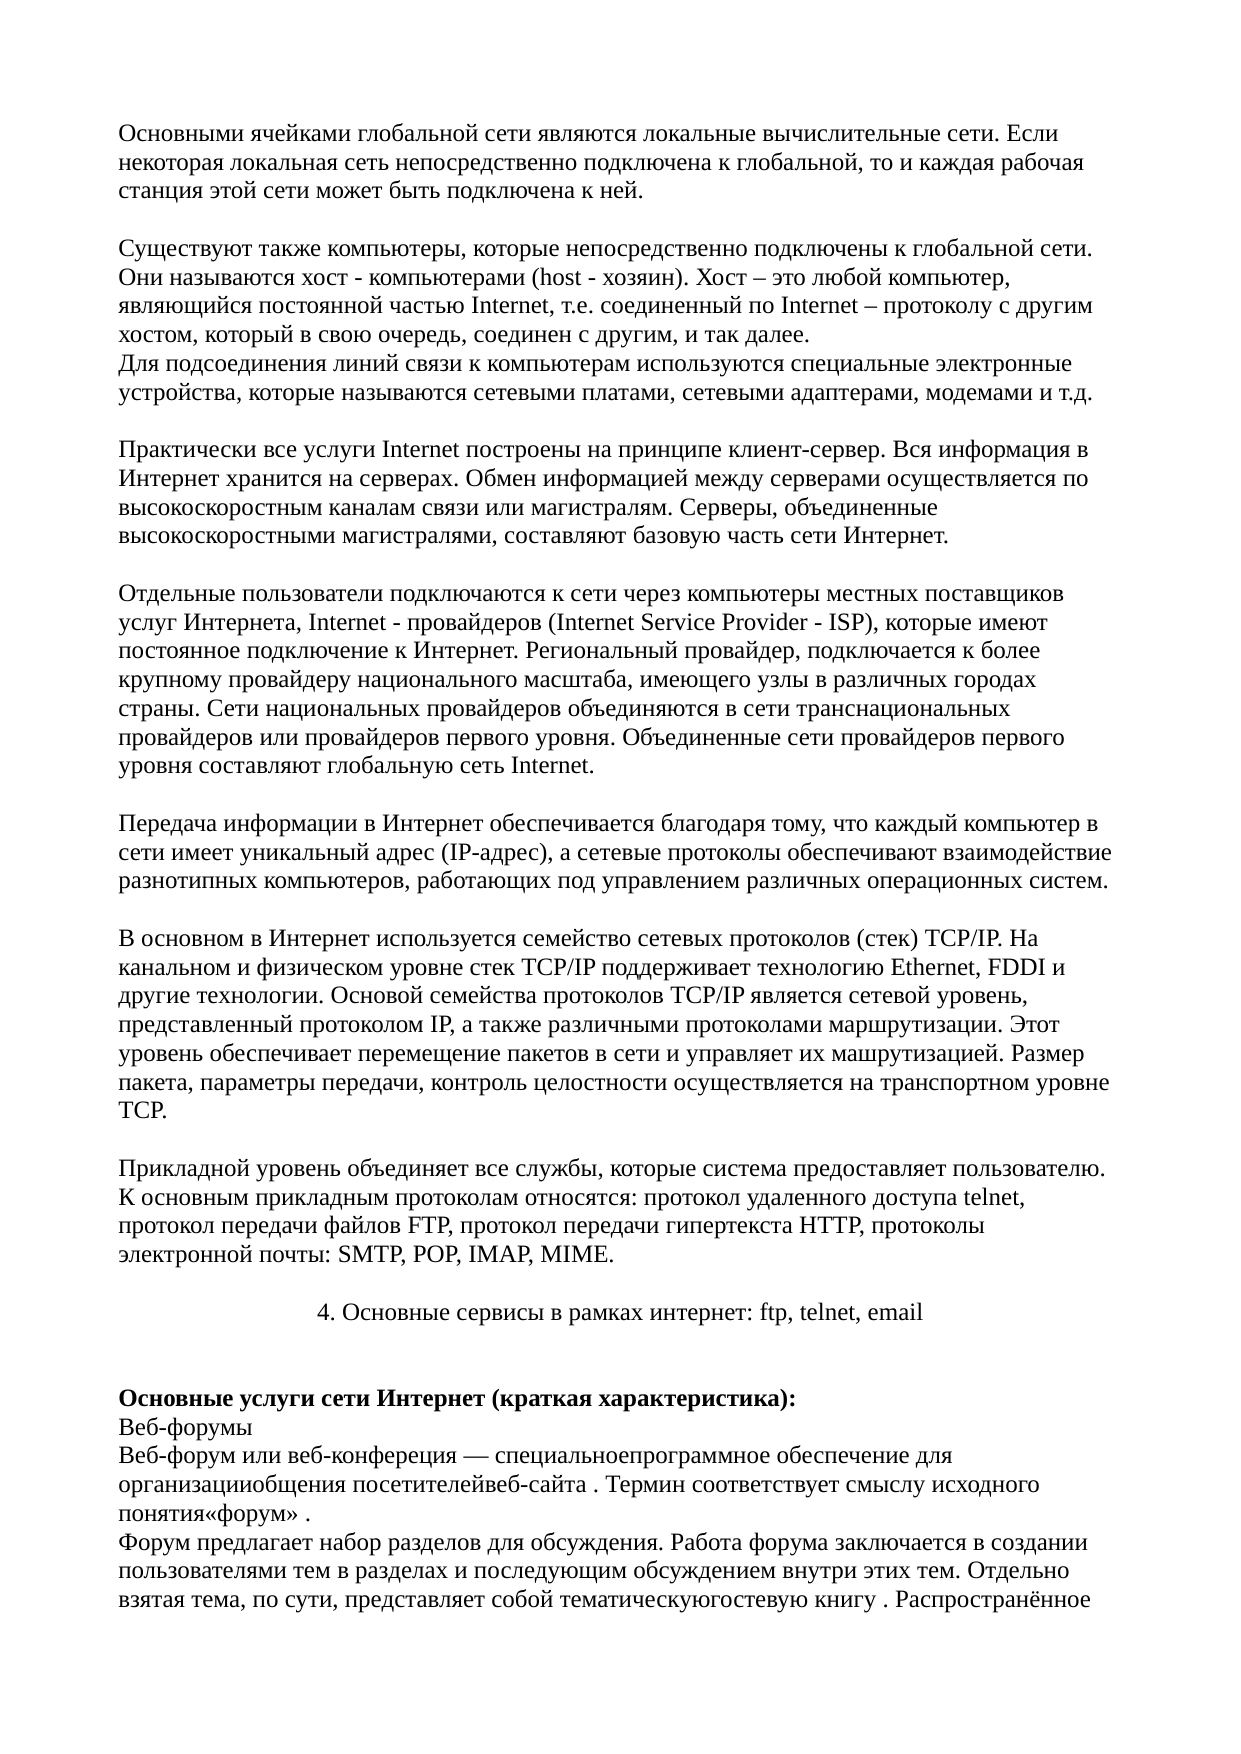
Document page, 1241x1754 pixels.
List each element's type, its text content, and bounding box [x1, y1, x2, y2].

text Отдельные пользователи подключаются к сети через компьютеры местных поставщиков услуг Интернета, Internet - провайдеров (Internet Service Provider - ISP), которые имеют постоянное подключение к Интернет. Региональный провайдер, подключается к более крупному провайдеру национального масштаба, имеющего узлы в различных городах страны. Сети национальных провайдеров объединяются в сети транснациональных провайдеров или провайдеров первого уровня. Объединенные сети провайдеров первого уровня составляют глобальную сеть Internet. [118, 578, 1122, 779]
text Веб-форум или веб-конфереция — специальноепрограммное обеспечение для организацииобщения посетителейвеб-сайта . Термин соответствует смыслу исходного понятия«форум» . [118, 1441, 1122, 1527]
text В основном в Интернет используется семейство сетевых протоколов (стек) TCP/IP. На канальном и физическом уровне стек TCP/IP поддерживает технологию Ethernet, FDDI и другие технологии. Основой семейства протоколов TCP/IP является сетевой уровень, представленный протоколом IP, а также различными протоколами маршрутизации. Этот уровень обеспечивает перемещение пакетов в сети и управляет их машрутизацией. Размер пакета, параметры передачи, контроль целостности осуществляется на транспортном уровне TCP. [118, 923, 1122, 1124]
text Веб-форумы [118, 1412, 1122, 1441]
text Прикладной уровень объединяет все службы, которые система предоставляет пользователю. К основным прикладным протоколам относятся: протокол удаленного доступа telnet, протокол передачи файлов FTP, протокол передачи гипертекста HTTP, протоколы электронной почты: SMTP, POP, IMAP, MIME. [118, 1153, 1122, 1268]
text Основные услуги сети Интернет (краткая характеристика): [118, 1383, 1122, 1412]
text 4. Основные сервисы в рамках интернет: ftp, telnet, email [118, 1297, 1122, 1326]
text Передача информации в Интернет обеспечивается благодаря тому, что каждый компьютер в сети имеет уникальный адрес (IP-адрес), а сетевые протоколы обеспечивают взаимодействие разнотипных компьютеров, работающих под управлением различных операционных систем. [118, 808, 1122, 894]
text Форум предлагает набор разделов для обсуждения. Работа форума заключается в создании пользователями тем в разделах и последующим обсуждением внутри этих тем. Отдельно взятая тема, по сути, представляет собой тематическуюгостевую книгу . Распространённое [118, 1527, 1122, 1613]
text Для подсоединения линий связи к компьютерам используются специальные электронные устройства, которые называются сетевыми платами, сетевыми адаптерами, модемами и т.д. [118, 348, 1122, 406]
text Существуют также компьютеры, которые непосредственно подключены к глобальной сети. Они называются хост - компьютерами (host - хозяин). Хост – это любой компьютер, являющийся постоянной частью Internet, т.е. соединенный по Internet – протоколу с другим хостом, который в свою очередь, соединен с другим, и так далее. [118, 233, 1122, 348]
text Практически все услуги Internet построены на принципе клиент-сервер. Вся информация в Интернет хранится на серверах. Обмен информацией между серверами осуществляется по высокоскоростным каналам связи или магистралям. Серверы, объединенные высокоскоростными магистралями, составляют базовую часть сети Интернет. [118, 434, 1122, 549]
text Основными ячейками глобальной сети являются локальные вычислительные сети. Если некоторая локальная сеть непосредственно подключена к глобальной, то и каждая рабочая станция этой сети может быть подключена к ней. [118, 118, 1122, 204]
